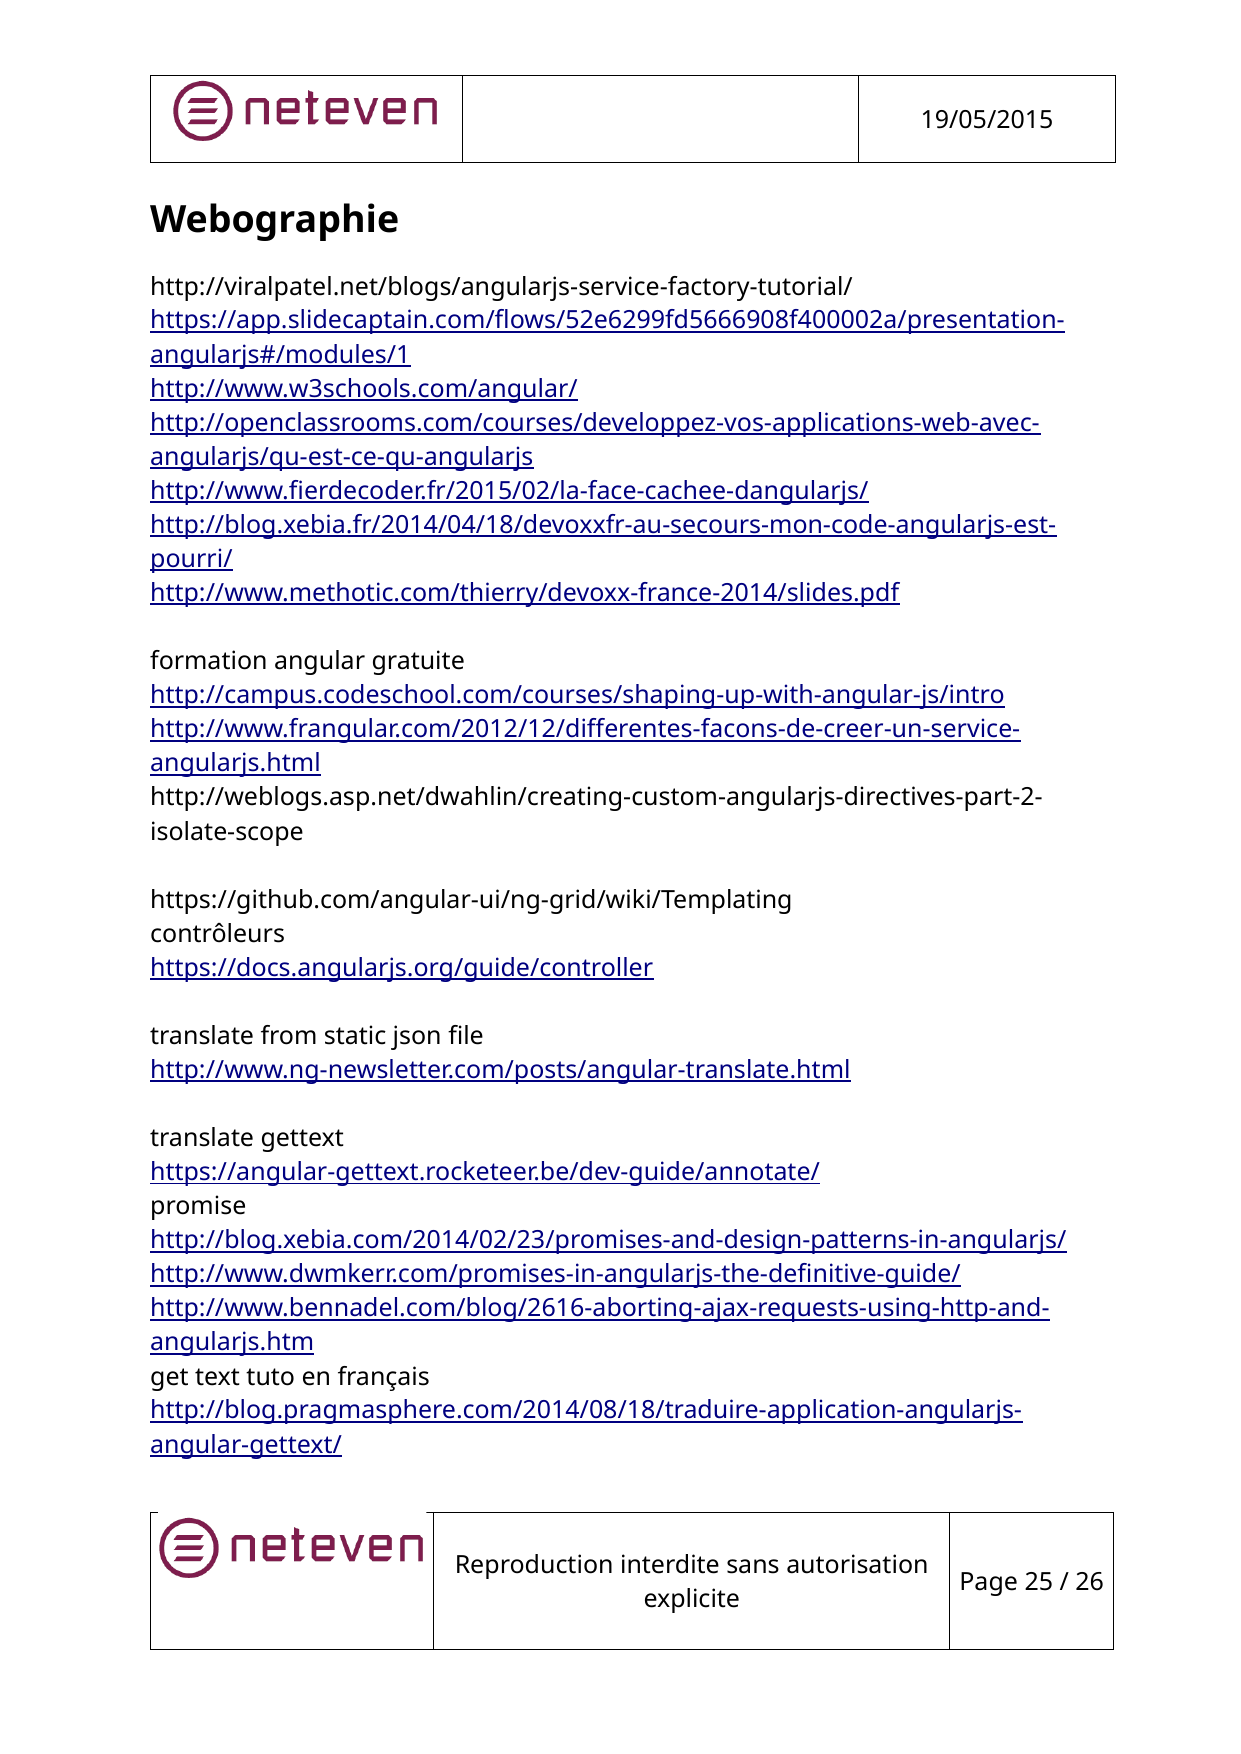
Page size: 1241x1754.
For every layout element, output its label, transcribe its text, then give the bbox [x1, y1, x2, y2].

text promise [150, 1188, 1116, 1222]
text http://blog.xebia.fr/2014/04/18/devoxxfr-au-secours-mon-code-angularjs-est-pourri/ [150, 507, 1116, 575]
text http://www.w3schools.com/angular/ [150, 370, 1116, 404]
text https://angular-gettext.rocketeer.be/dev-guide/annotate/ [150, 1154, 1116, 1188]
text formation angular gratuite [150, 643, 1116, 677]
text http://campus.codeschool.com/courses/shaping-up-with-angular-js/intro [150, 677, 1116, 711]
text http://www.bennadel.com/blog/2616-aborting-ajax-requests-using-http-and-angularjs.htm [150, 1290, 1116, 1358]
text http://www.fierdecoder.fr/2015/02/la-face-cachee-dangularjs/ [150, 472, 1116, 507]
text get text tuto en français [150, 1358, 1116, 1392]
text http://blog.xebia.com/2014/02/23/promises-and-design-patterns-in-angularjs/ [150, 1222, 1116, 1256]
text contrôleurs [150, 915, 1116, 949]
text https://github.com/angular-ui/ng-grid/wiki/Templating [150, 881, 1116, 915]
text http://viralpatel.net/blogs/angularjs-service-factory-tutorial/ [150, 268, 1116, 302]
text https://app.slidecaptain.com/flows/52e6299fd5666908f400002a/presentation-angularjs#/modules/1 [150, 302, 1116, 370]
text translate gettext [150, 1120, 1116, 1154]
text translate from static json file [150, 1017, 1116, 1052]
picture [158, 1512, 427, 1585]
text http://blog.pragmasphere.com/2014/08/18/traduire-application-angularjs-angular-gettext/ [150, 1392, 1116, 1460]
subtitle Webographie [150, 192, 1116, 243]
text http://www.dwmkerr.com/promises-in-angularjs-the-definitive-guide/ [150, 1256, 1116, 1290]
text http://weblogs.asp.net/dwahlin/creating-custom-angularjs-directives-part-2-isolate-scope [150, 779, 1116, 847]
text http://openclassrooms.com/courses/developpez-vos-applications-web-avec-angularjs/qu-est-ce-qu-angularjs [150, 404, 1116, 472]
text http://www.frangular.com/2012/12/differentes-facons-de-creer-un-service-angularjs.html [150, 711, 1116, 779]
text http://www.ng-newsletter.com/posts/angular-translate.html [150, 1052, 1116, 1086]
text https://docs.angularjs.org/guide/controller [150, 949, 1116, 983]
text http://www.methotic.com/thierry/devoxx-france-2014/slides.pdf [150, 575, 1116, 609]
picture [172, 76, 441, 148]
